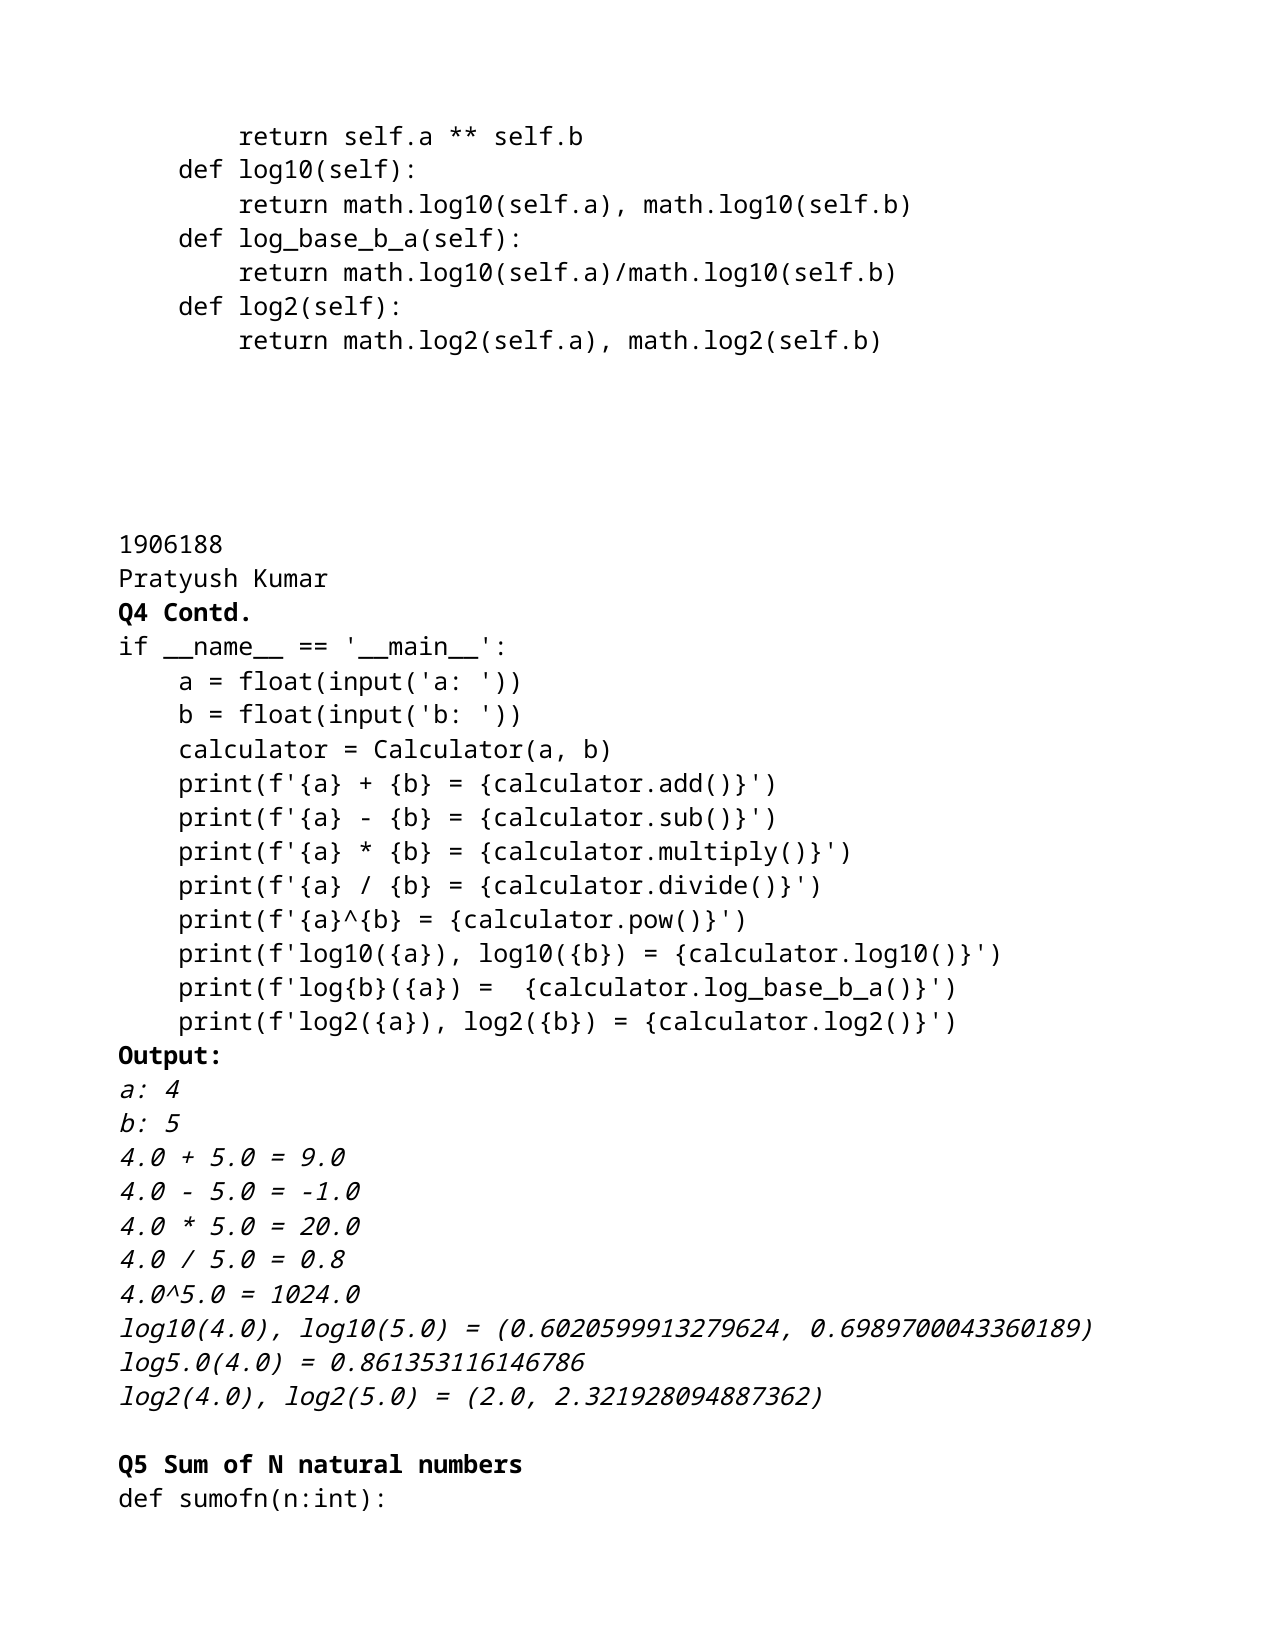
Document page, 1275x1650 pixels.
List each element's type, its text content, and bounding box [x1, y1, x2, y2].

text calculator = Calculator(a, b) [118, 731, 1157, 765]
text def log2(self): [118, 288, 1157, 322]
text print(f'{a} * {b} = {calculator.multiply()}') [118, 833, 1157, 867]
text print(f'{a} / {b} = {calculator.divide()}') [118, 867, 1157, 902]
text def log_base_b_a(self): [118, 220, 1157, 254]
text print(f'{a} - {b} = {calculator.sub()}') [118, 799, 1157, 833]
text print(f'log10({a}), log10({b}) = {calculator.log10()}') [118, 936, 1157, 970]
text def log10(self): [118, 152, 1157, 186]
text a = float(input('a: ')) [118, 663, 1157, 697]
text def sumofn(n:int): [118, 1481, 1157, 1515]
text return math.log10(self.a)/math.log10(self.b) [118, 254, 1157, 288]
text if __name__ == '__main__': [118, 629, 1157, 663]
text Q5 Sum of N natural numbers [118, 1447, 1157, 1481]
text print(f'log{b}({a}) = {calculator.log_base_b_a()}') [118, 970, 1157, 1004]
text a: 4 b: 5 4.0 + 5.0 = 9.0 4.0 - 5.0 = -1.0 4.0 * 5.0 = 20.0 4.0 / 5.0 = 0.8 4.0^5.0 = 1024.0 log10(4.0), log10(5.0) = (0.6020599913279624, 0.6989700043360189) log5.0(4.0) = 0.861353116146786 log2(4.0), log2(5.0) = (2.0, 2.321928094887362) [118, 1072, 1157, 1412]
text print(f'{a} + {b} = {calculator.add()}') [118, 765, 1157, 799]
text print(f'{a}^{b} = {calculator.pow()}') [118, 902, 1157, 936]
text b = float(input('b: ')) [118, 697, 1157, 731]
text Q4 Contd. [118, 595, 1157, 629]
text return self.a ** self.b [118, 118, 1157, 152]
text Output: [118, 1038, 1157, 1072]
text print(f'log2({a}), log2({b}) = {calculator.log2()}') [118, 1004, 1157, 1038]
text return math.log10(self.a), math.log10(self.b) [118, 186, 1157, 220]
text 1906188 [118, 527, 1157, 561]
text Pratyush Kumar [118, 561, 1157, 595]
text return math.log2(self.a), math.log2(self.b) [118, 322, 1157, 357]
